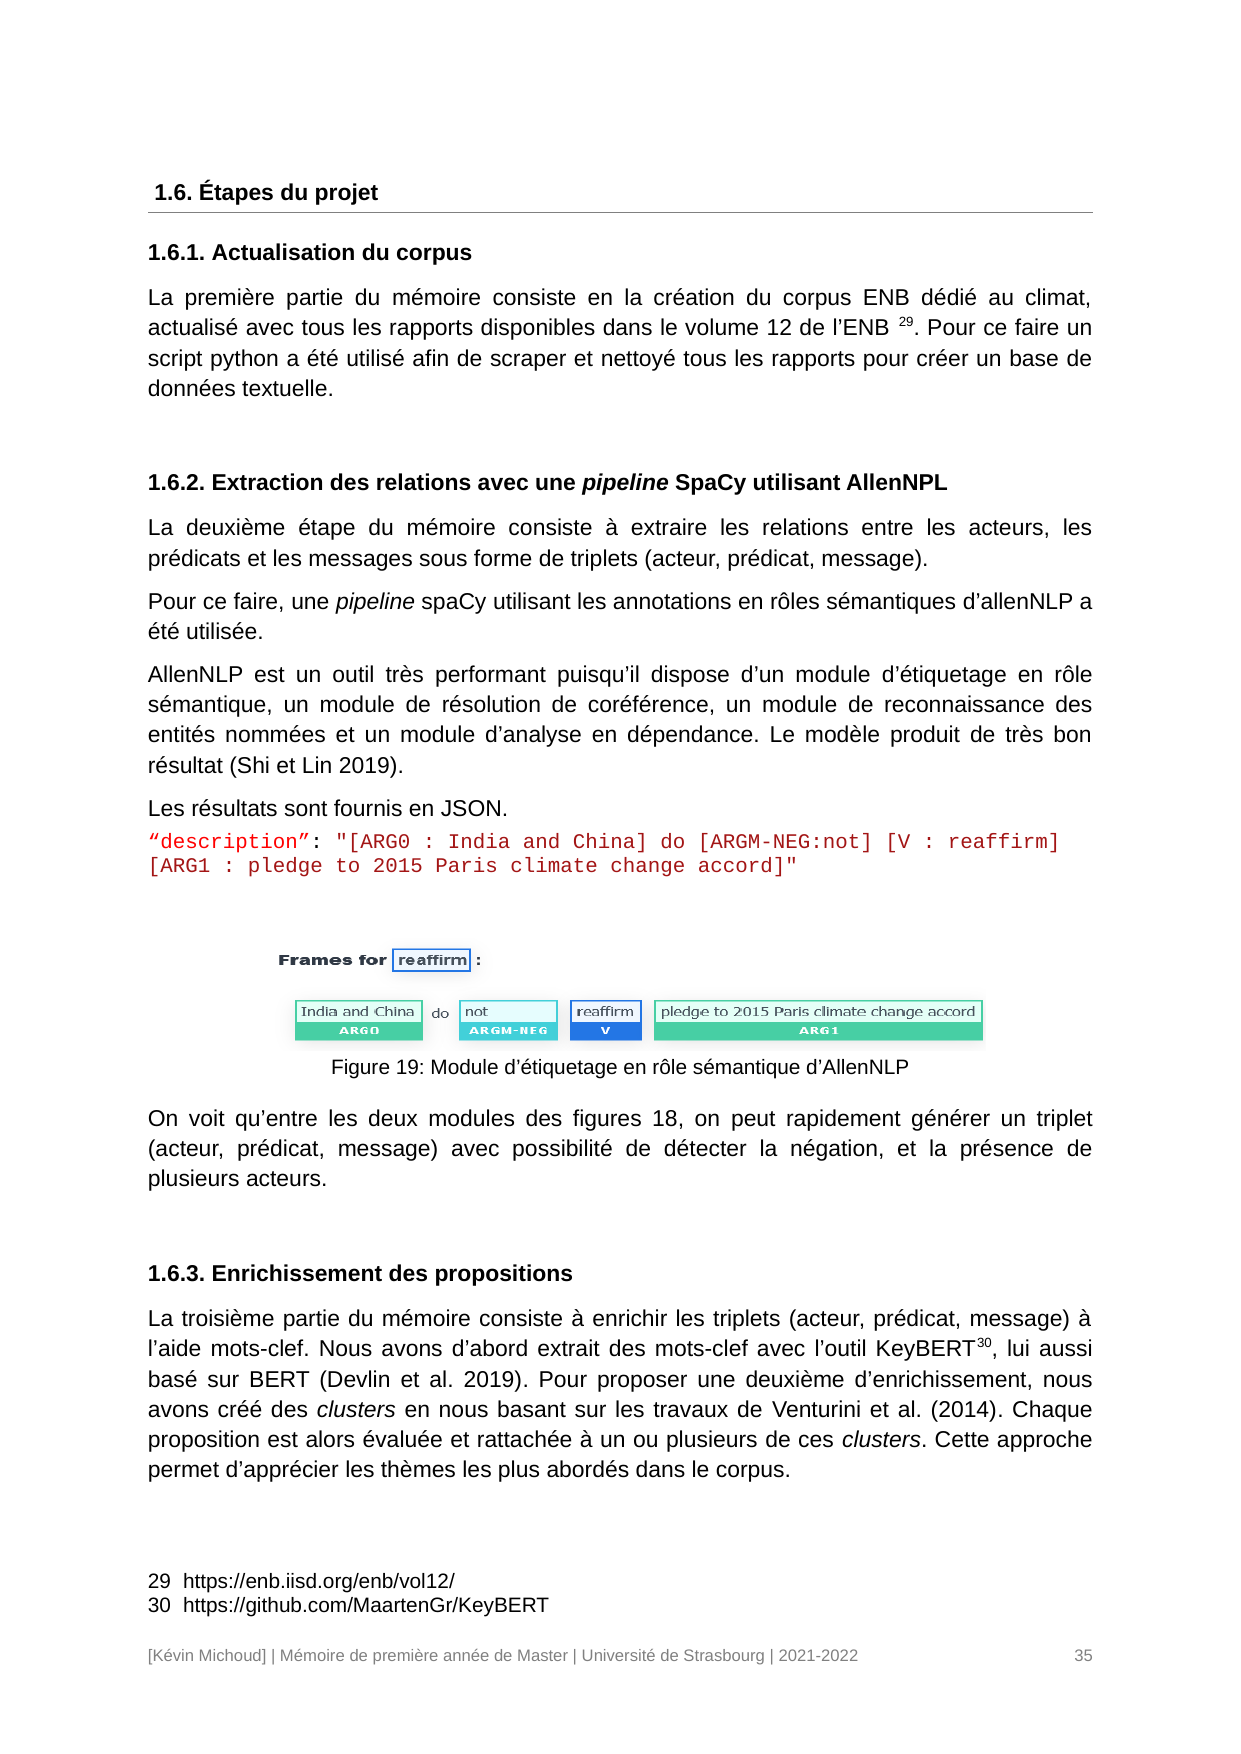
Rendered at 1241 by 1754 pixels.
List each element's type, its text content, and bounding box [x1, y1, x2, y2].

subtitle Enrichissement des propositions [148, 1260, 1093, 1286]
text La deuxième étape du mémoire consiste à extraire les relations entre les acteurs, les prédicats et les messages sous forme de triplets (acteur, prédicat, message). [148, 514, 1093, 571]
text On voit qu’entre les deux modules des figures 18, on peut rapidement générer un triplet (acteur, prédicat, message) avec possibilité de détecter la négation, et la présence de plusieurs acteurs. [148, 1105, 1093, 1192]
text Pour ce faire, une pipeline spaCy utilisant les annotations en rôles sémantiques d’allenNLP a été utilisée. [148, 588, 1093, 644]
text https://enb.iisd.org/enb/vol12/ [148, 1569, 1093, 1593]
text La première partie du mémoire consiste en la création du corpus ENB dédié au climat, actualisé avec tous les rapports disponibles dans le volume 12 de l’ENB . Pour ce faire un script python a été utilisé afin de scraper et nettoyé tous les rapports pour créer un base de données textuelle. [148, 284, 1093, 401]
text AllenNLP est un outil très performant puisqu’il dispose d’un module d’étiquetage en rôle sémantique, un module de résolution de coréférence, un module de reconnaissance des entités nommées et un module d’analyse en dépendance. Le modèle produit de très bon résultat (Shi et Lin 2019). [148, 661, 1093, 778]
text “description”: "[ARG0 : India and China] do [ARGM-NEG:not] [V : reaffirm] [ARG1 : pledge to 2015 Paris climate change accord]" [148, 831, 1093, 879]
subtitle Actualisation du corpus [148, 239, 1093, 265]
subtitle Étapes du projet [148, 172, 1093, 212]
text Figure 19: Module d’étiquetage en rôle sémantique d’AllenNLP [254, 1051, 986, 1078]
text La troisième partie du mémoire consiste à enrichir les triplets (acteur, prédicat, message) à l’aide mots-clef. Nous avons d’abord extrait des mots-clef avec l’outil KeyBERT, lui aussi basé sur BERT (Devlin et al. 2019). Pour proposer une deuxième d’enrichissement, nous avons créé des clusters en nous basant sur les travaux de Venturini et al. (2014). Chaque proposition est alors évaluée et rattachée à un ou plusieurs de ces clusters. Cette approche permet d’apprécier les thèmes les plus abordés dans le corpus. [148, 1305, 1093, 1482]
text Les résultats sont fournis en JSON. [148, 795, 1093, 821]
subtitle Extraction des relations avec une pipeline SpaCy utilisant AllenNPL [148, 469, 1093, 495]
text https://github.com/MaartenGr/KeyBERT [148, 1593, 1093, 1617]
picture [254, 938, 986, 1051]
